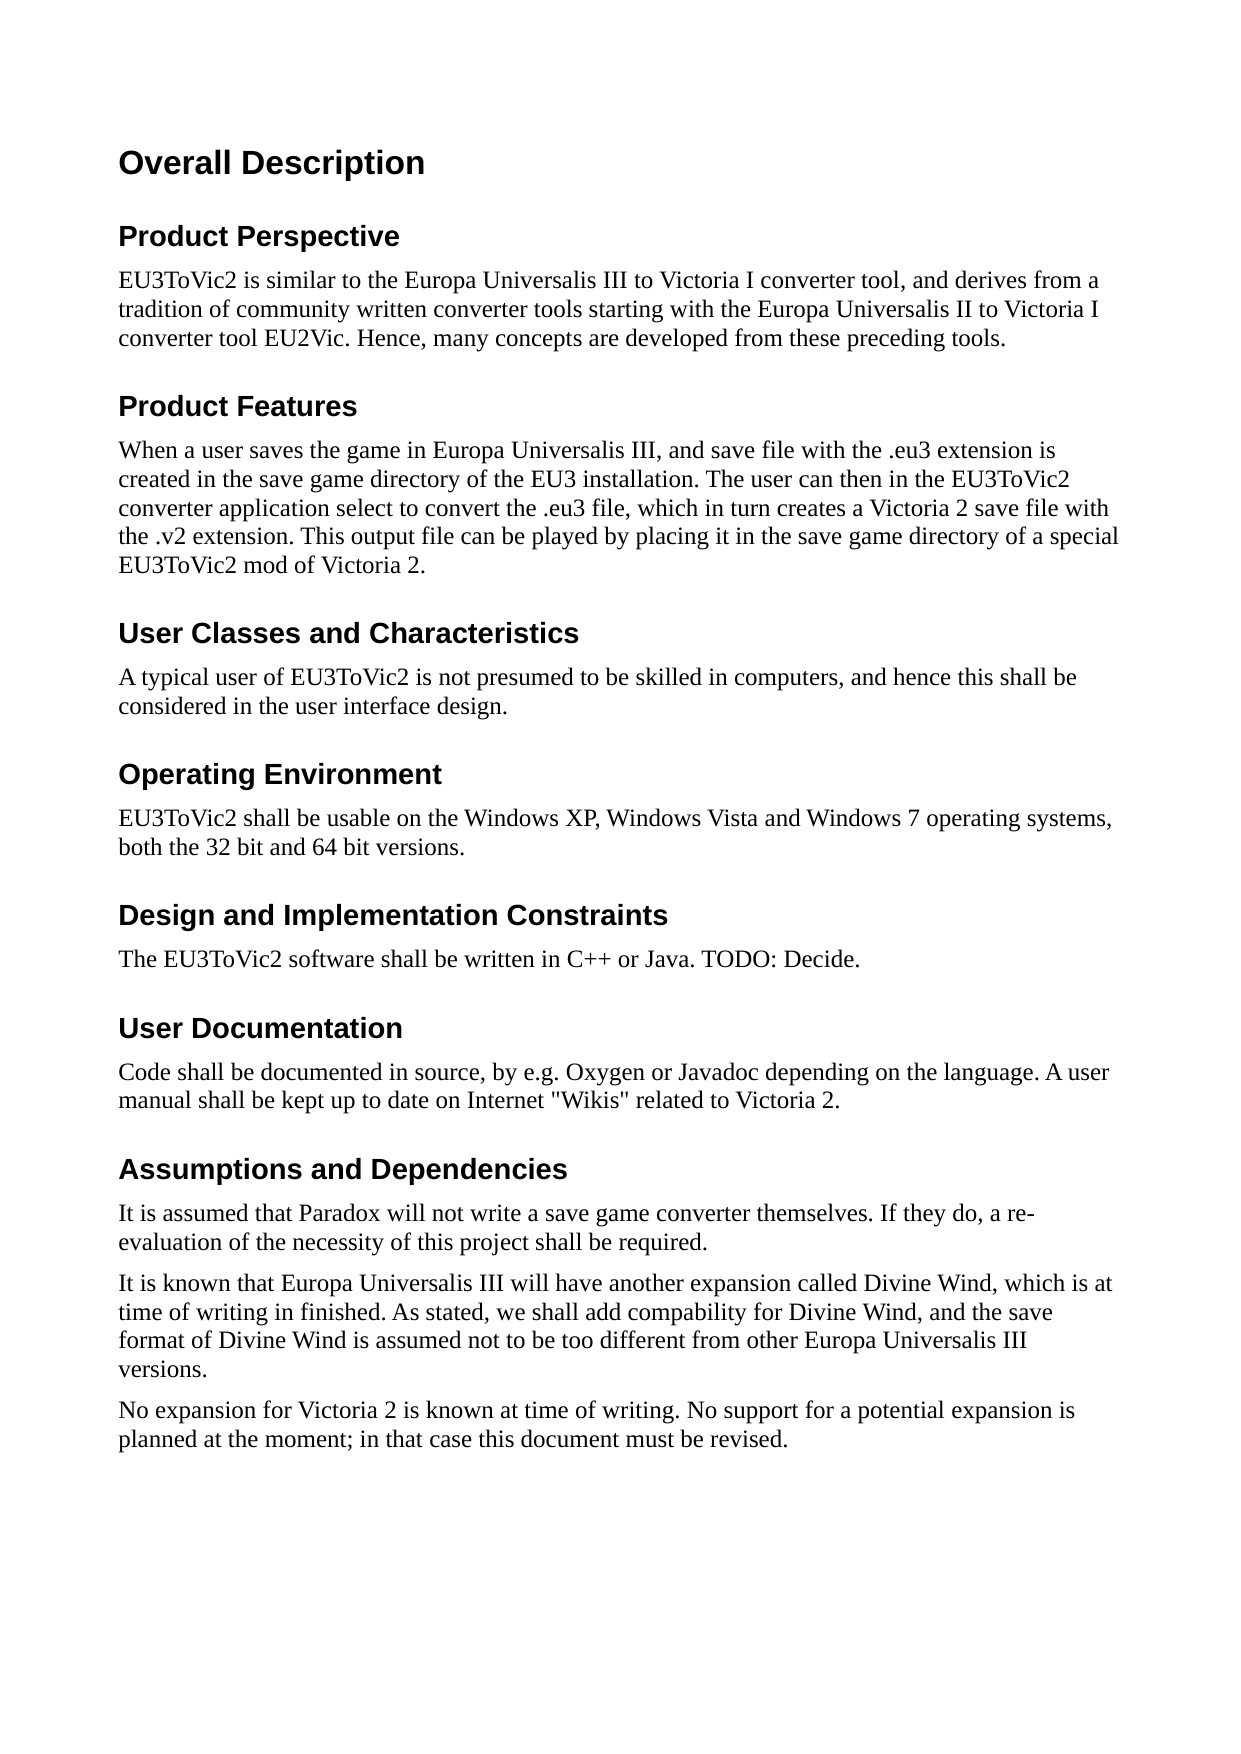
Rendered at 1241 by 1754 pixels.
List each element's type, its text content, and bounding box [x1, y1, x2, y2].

subtitle Assumptions and Dependencies [118, 1152, 1122, 1185]
subtitle Product Features [118, 389, 1122, 423]
subtitle Operating Environment [118, 757, 1122, 791]
text It is known that Europa Universalis III will have another expansion called Divine Wind, which is at time of writing in finished. As stated, we shall add compability for Divine Wind, and the save format of Divine Wind is assumed not to be too different from other Europa Universalis III versions. [118, 1268, 1122, 1383]
subtitle Design and Implementation Constraints [118, 898, 1122, 932]
text It is assumed that Paradox will not write a save game converter themselves. If they do, a re-evaluation of the necessity of this project shall be required. [118, 1198, 1122, 1255]
text EU3ToVic2 is similar to the Europa Universalis III to Victoria I converter tool, and derives from a tradition of community written converter tools starting with the Europa Universalis II to Victoria I converter tool EU2Vic. Hence, many concepts are developed from these preceding tools. [118, 265, 1122, 352]
text The EU3ToVic2 software shall be written in C++ or Java. TODO: Decide. [118, 944, 1122, 973]
text No expansion for Victoria 2 is known at time of writing. No support for a potential expansion is planned at the moment; in that case this document must be revised. [118, 1395, 1122, 1453]
text EU3ToVic2 shall be usable on the Windows XP, Windows Vista and Windows 7 operating systems, both the 32 bit and 64 bit versions. [118, 803, 1122, 861]
subtitle User Classes and Characteristics [118, 616, 1122, 650]
subtitle Product Perspective [118, 219, 1122, 253]
text Code shall be documented in source, by e.g. Oxygen or Javadoc depending on the language. A user manual shall be kept up to date on Internet "Wikis" related to Victoria 2. [118, 1057, 1122, 1114]
subtitle Overall Description [118, 143, 1122, 182]
text A typical user of EU3ToVic2 is not presumed to be skilled in computers, and hence this shall be considered in the user interface design. [118, 662, 1122, 720]
text When a user saves the game in Europa Universalis III, and save file with the .eu3 extension is created in the save game directory of the EU3 installation. The user can then in the EU3ToVic2 converter application select to convert the .eu3 file, which in turn creates a Victoria 2 save file with the .v2 extension. This output file can be played by placing it in the save game directory of a special EU3ToVic2 mod of Victoria 2. [118, 435, 1122, 579]
subtitle User Documentation [118, 1011, 1122, 1044]
